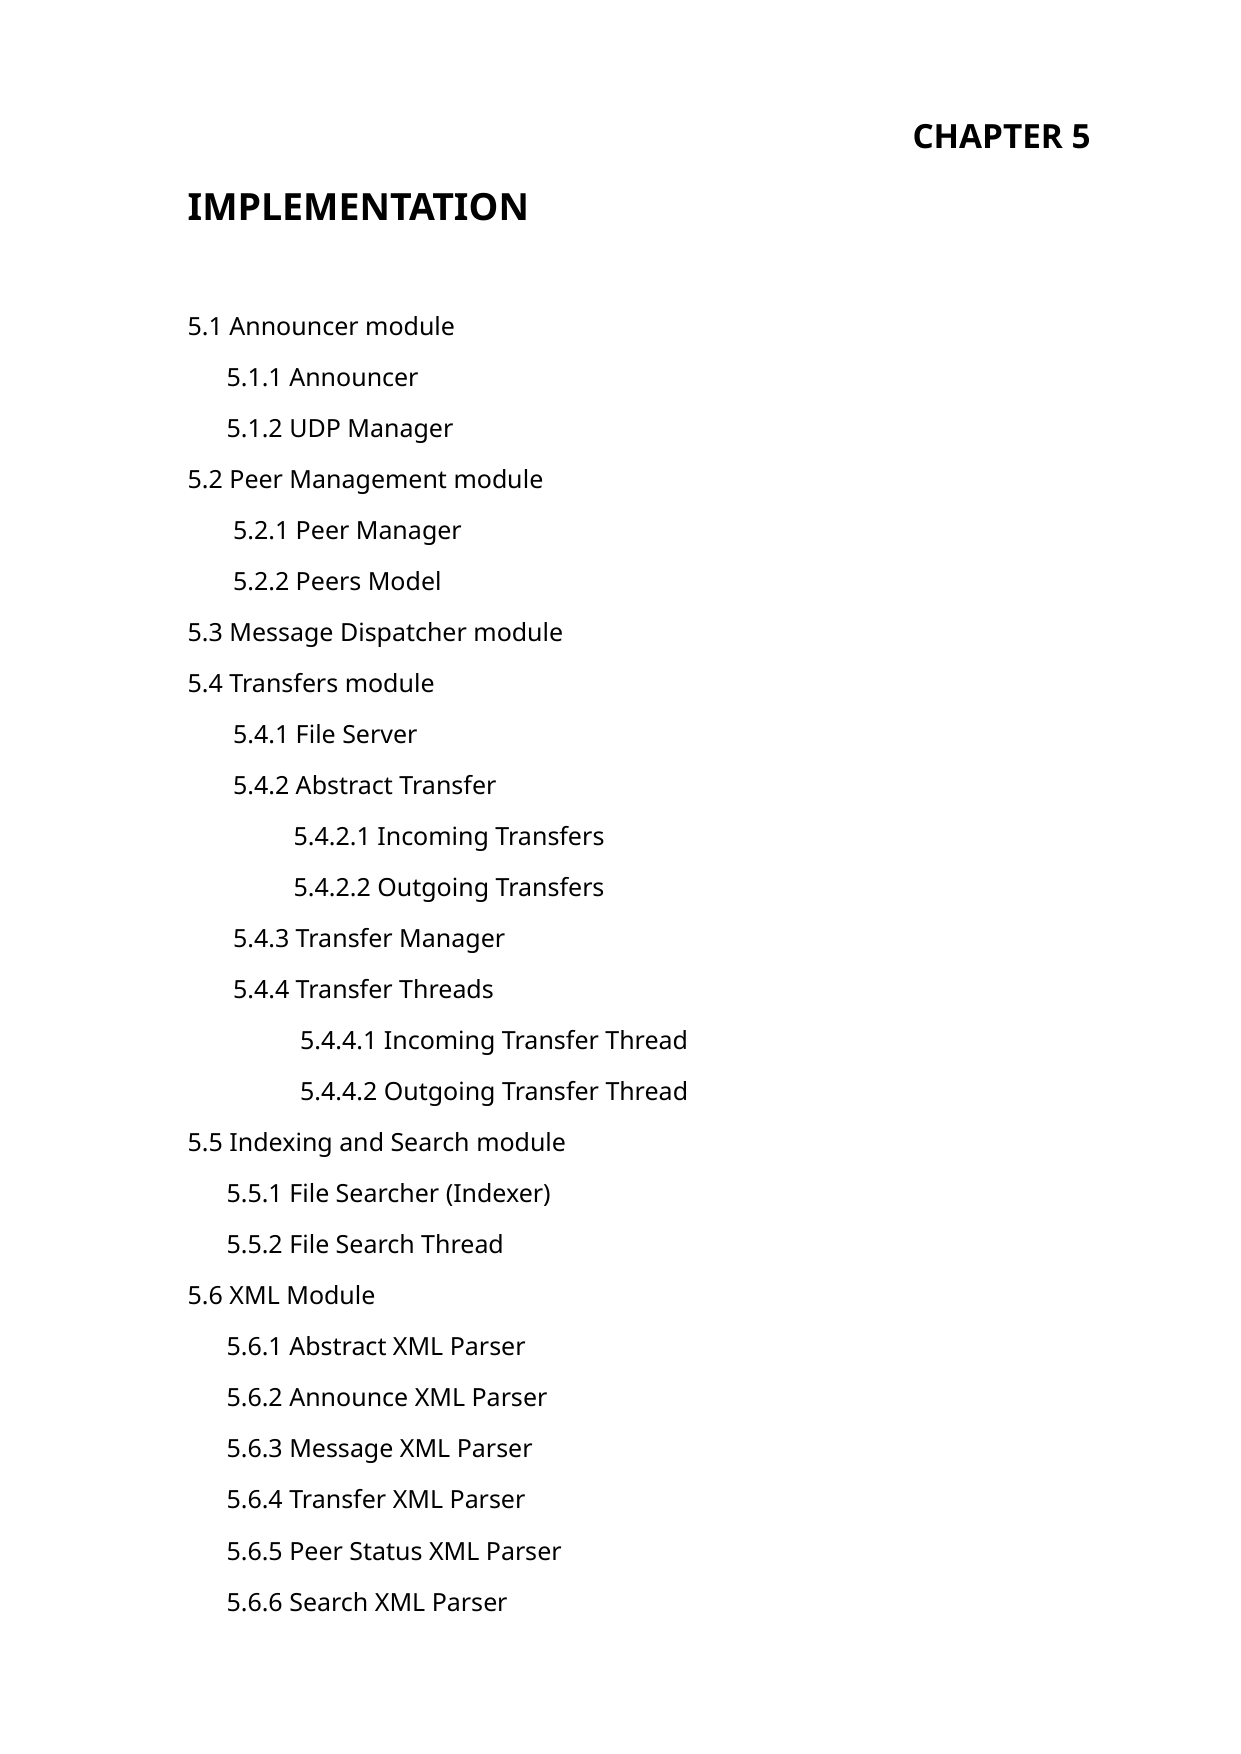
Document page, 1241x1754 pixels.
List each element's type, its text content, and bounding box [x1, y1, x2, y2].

text 5.4.2.2 Outgoing Transfers [187, 870, 1091, 904]
text 5.6.1 Abstract XML Parser [187, 1329, 1091, 1363]
text 5.4 Transfers module [187, 666, 1091, 699]
text 5.4.4 Transfer Threads [187, 972, 1091, 1006]
text 5.1.1 Announcer [187, 359, 1091, 393]
text 5.2 Peer Management module [187, 461, 1091, 495]
text 5.5.2 File Search Thread [187, 1227, 1091, 1261]
text CHAPTER 5 [187, 112, 1091, 158]
text 5.6.6 Search XML Parser [187, 1584, 1091, 1618]
text 5.4.3 Transfer Manager [187, 921, 1091, 955]
text 5.3 Message Dispatcher module [187, 614, 1091, 648]
text IMPLEMENTATION [187, 181, 1091, 232]
text 5.2.1 Peer Manager [187, 512, 1091, 546]
text 5.2.2 Peers Model [187, 563, 1091, 597]
text 5.6.2 Announce XML Parser [187, 1380, 1091, 1414]
text 5.4.2.1 Incoming Transfers [187, 819, 1091, 853]
text 5.4.4.1 Incoming Transfer Thread [187, 1023, 1091, 1057]
text 5.1.2 UDP Manager [187, 410, 1091, 444]
text 5.4.1 File Server [187, 717, 1091, 751]
text 5.6.4 Transfer XML Parser [187, 1482, 1091, 1516]
text 5.4.2 Abstract Transfer [187, 768, 1091, 802]
text 5.1 Announcer module [187, 308, 1091, 342]
text 5.4.4.2 Outgoing Transfer Thread [187, 1074, 1091, 1108]
text 5.5.1 File Searcher (Indexer) [187, 1176, 1091, 1210]
text 5.5 Indexing and Search module [187, 1125, 1091, 1159]
text 5.6.3 Message XML Parser [187, 1431, 1091, 1465]
text 5.6.5 Peer Status XML Parser [187, 1533, 1091, 1567]
text 5.6 XML Module [187, 1278, 1091, 1312]
